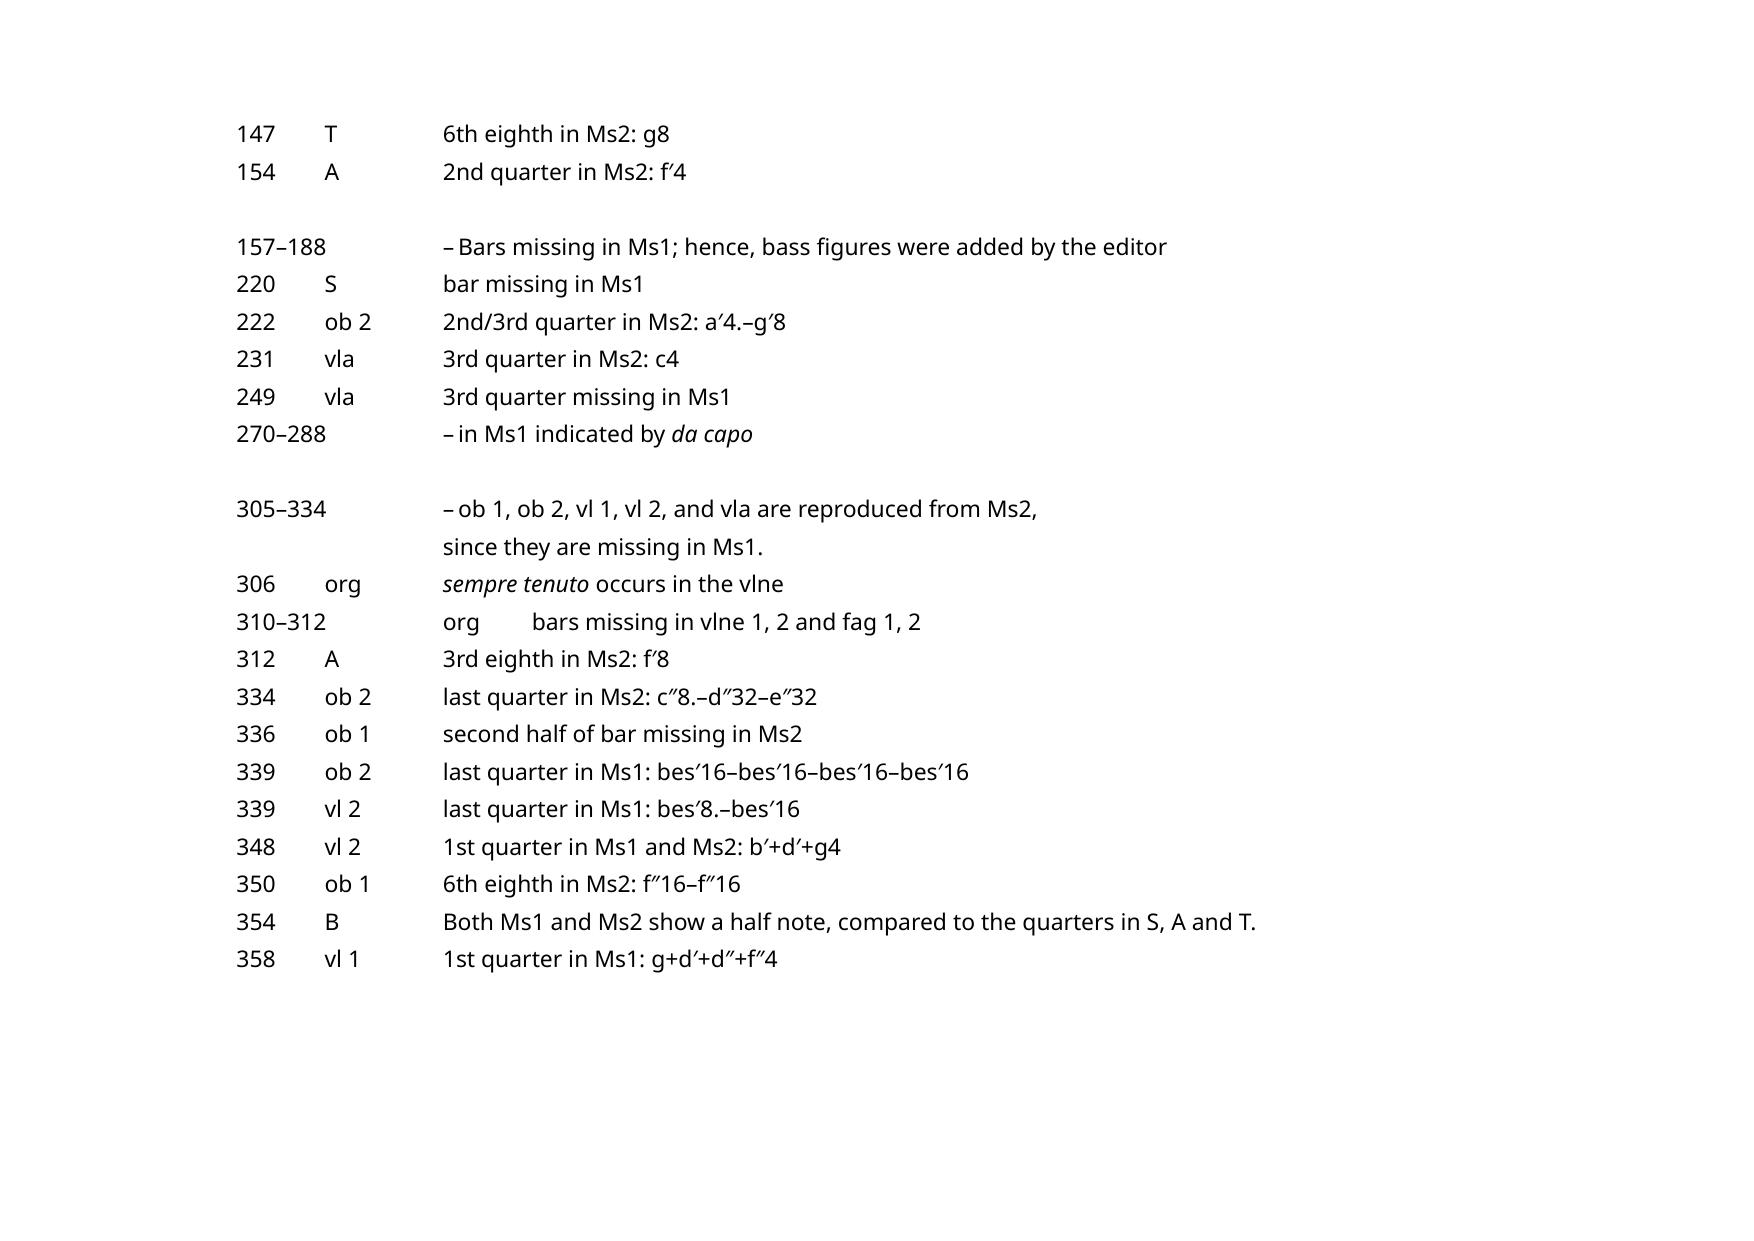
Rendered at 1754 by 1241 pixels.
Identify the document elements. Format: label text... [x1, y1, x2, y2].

text 147 T 6th eighth in Ms2: g8 154 A 2nd quarter in Ms2: f′4 157–188 – Bars missing in Ms1; hence, bass figures were added by the editor 220 S bar missing in Ms1 222 ob 2 2nd/3rd quarter in Ms2: a′4.–g′8 231 vla 3rd quarter in Ms2: c4 249 vla 3rd quarter missing in Ms1 270–288 – in Ms1 indicated by da capo 305–334 – ob 1, ob 2, vl 1, vl 2, and vla are reproduced from Ms2, since they are missing in Ms1. 306 org sempre tenuto occurs in the vlne 310–312 org bars missing in vlne 1, 2 and fag 1, 2 312 A 3rd eighth in Ms2: f′8 334 ob 2 last quarter in Ms2: c″8.–d″32–e″32 336 ob 1 second half of bar missing in Ms2 339 ob 2 last quarter in Ms1: bes′16–bes′16–bes′16–bes′16 339 vl 2 last quarter in Ms1: bes′8.–bes′16 348 vl 2 1st quarter in Ms1 and Ms2: b′+d′+g4 350 ob 1 6th eighth in Ms2: f″16–f″16 354 B Both Ms1 and Ms2 show a half note, compared to the quarters in S, A and T. 358 vl 1 1st quarter in Ms1: g+d′+d″+f″4 [236, 118, 1636, 1087]
